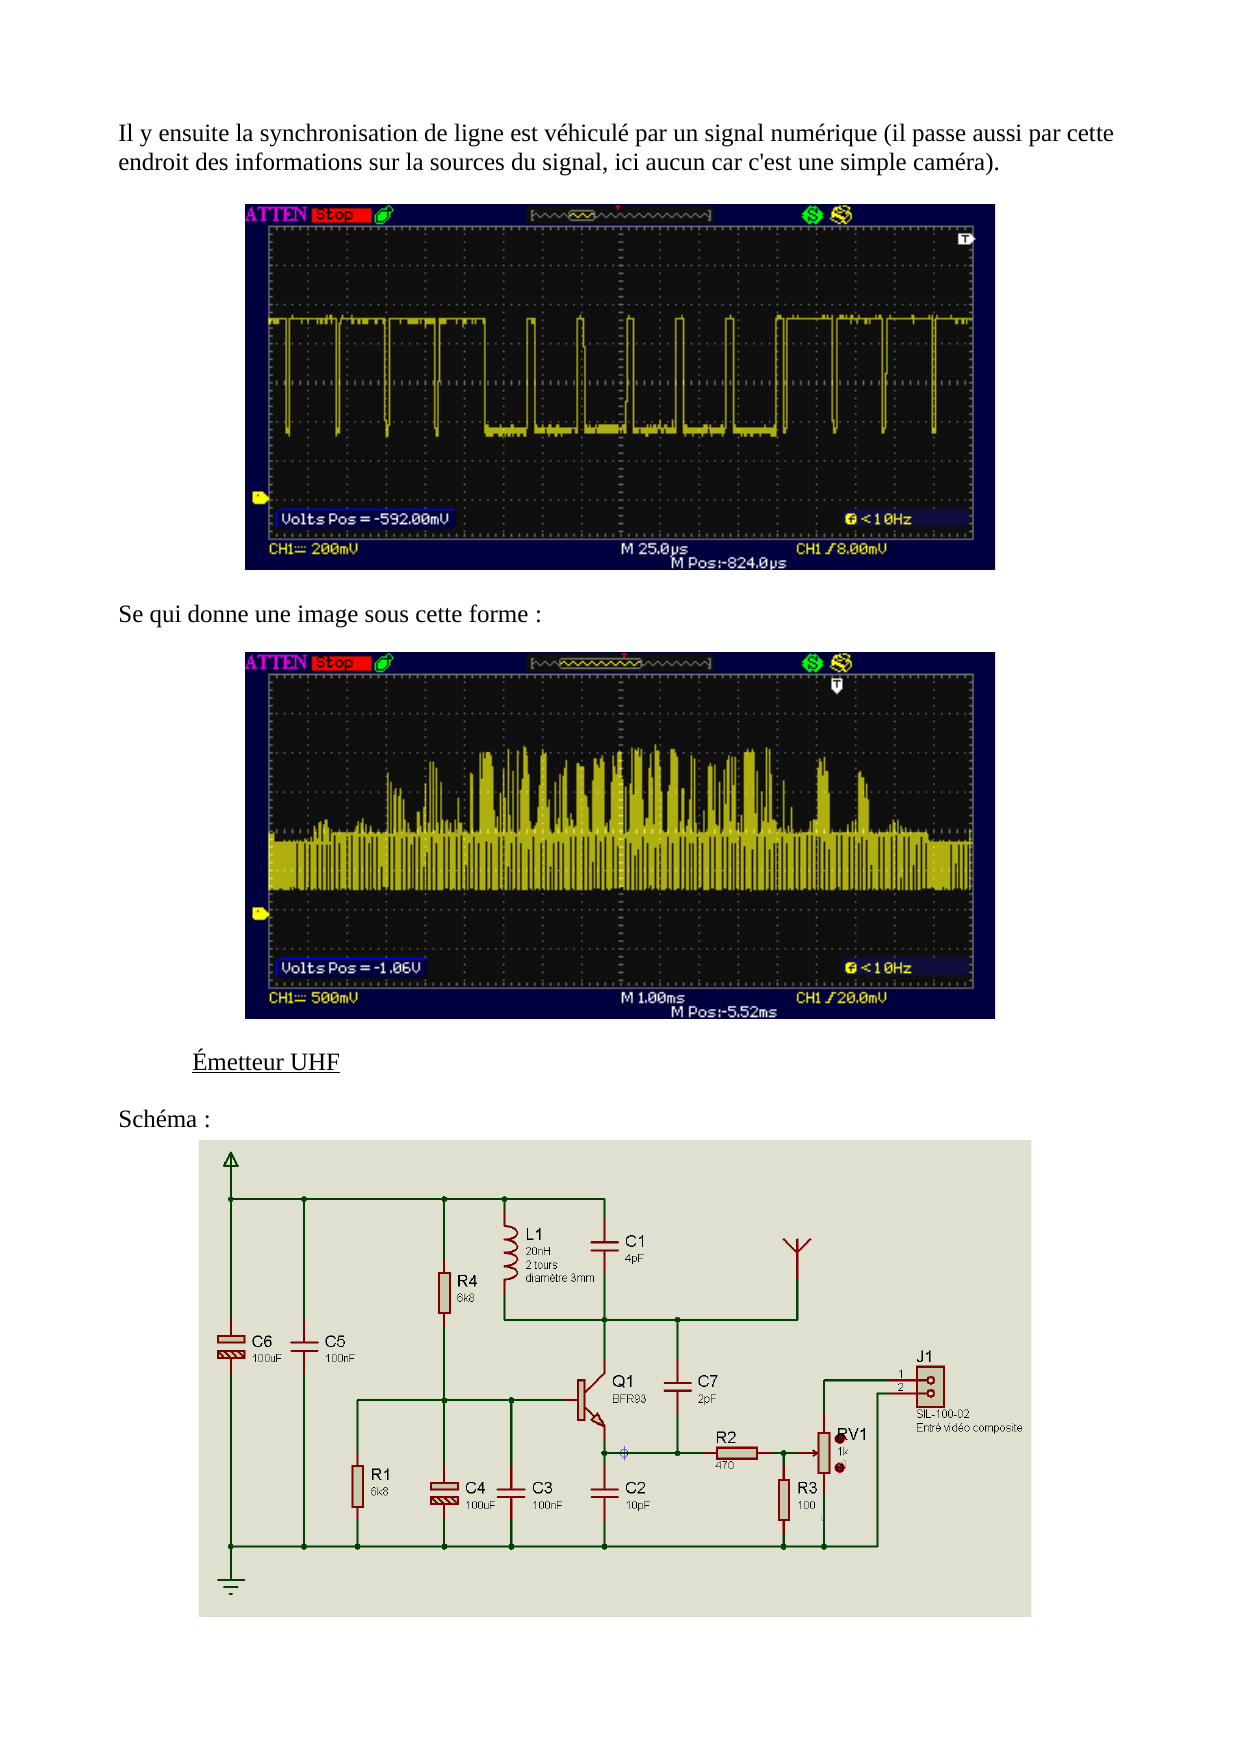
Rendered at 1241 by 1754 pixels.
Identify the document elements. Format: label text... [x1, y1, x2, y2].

text Émetteur UHF [118, 1047, 1122, 1076]
text Il y ensuite la synchronisation de ligne est véhiculé par un signal numérique (il passe aussi par cette endroit des informations sur la sources du signal, ici aucun car c'est une simple caméra). [118, 118, 1122, 176]
text Se qui donne une image sous cette forme : [118, 599, 1122, 627]
picture [245, 652, 995, 1019]
text Schéma : [118, 1104, 1122, 1133]
picture [245, 204, 995, 570]
